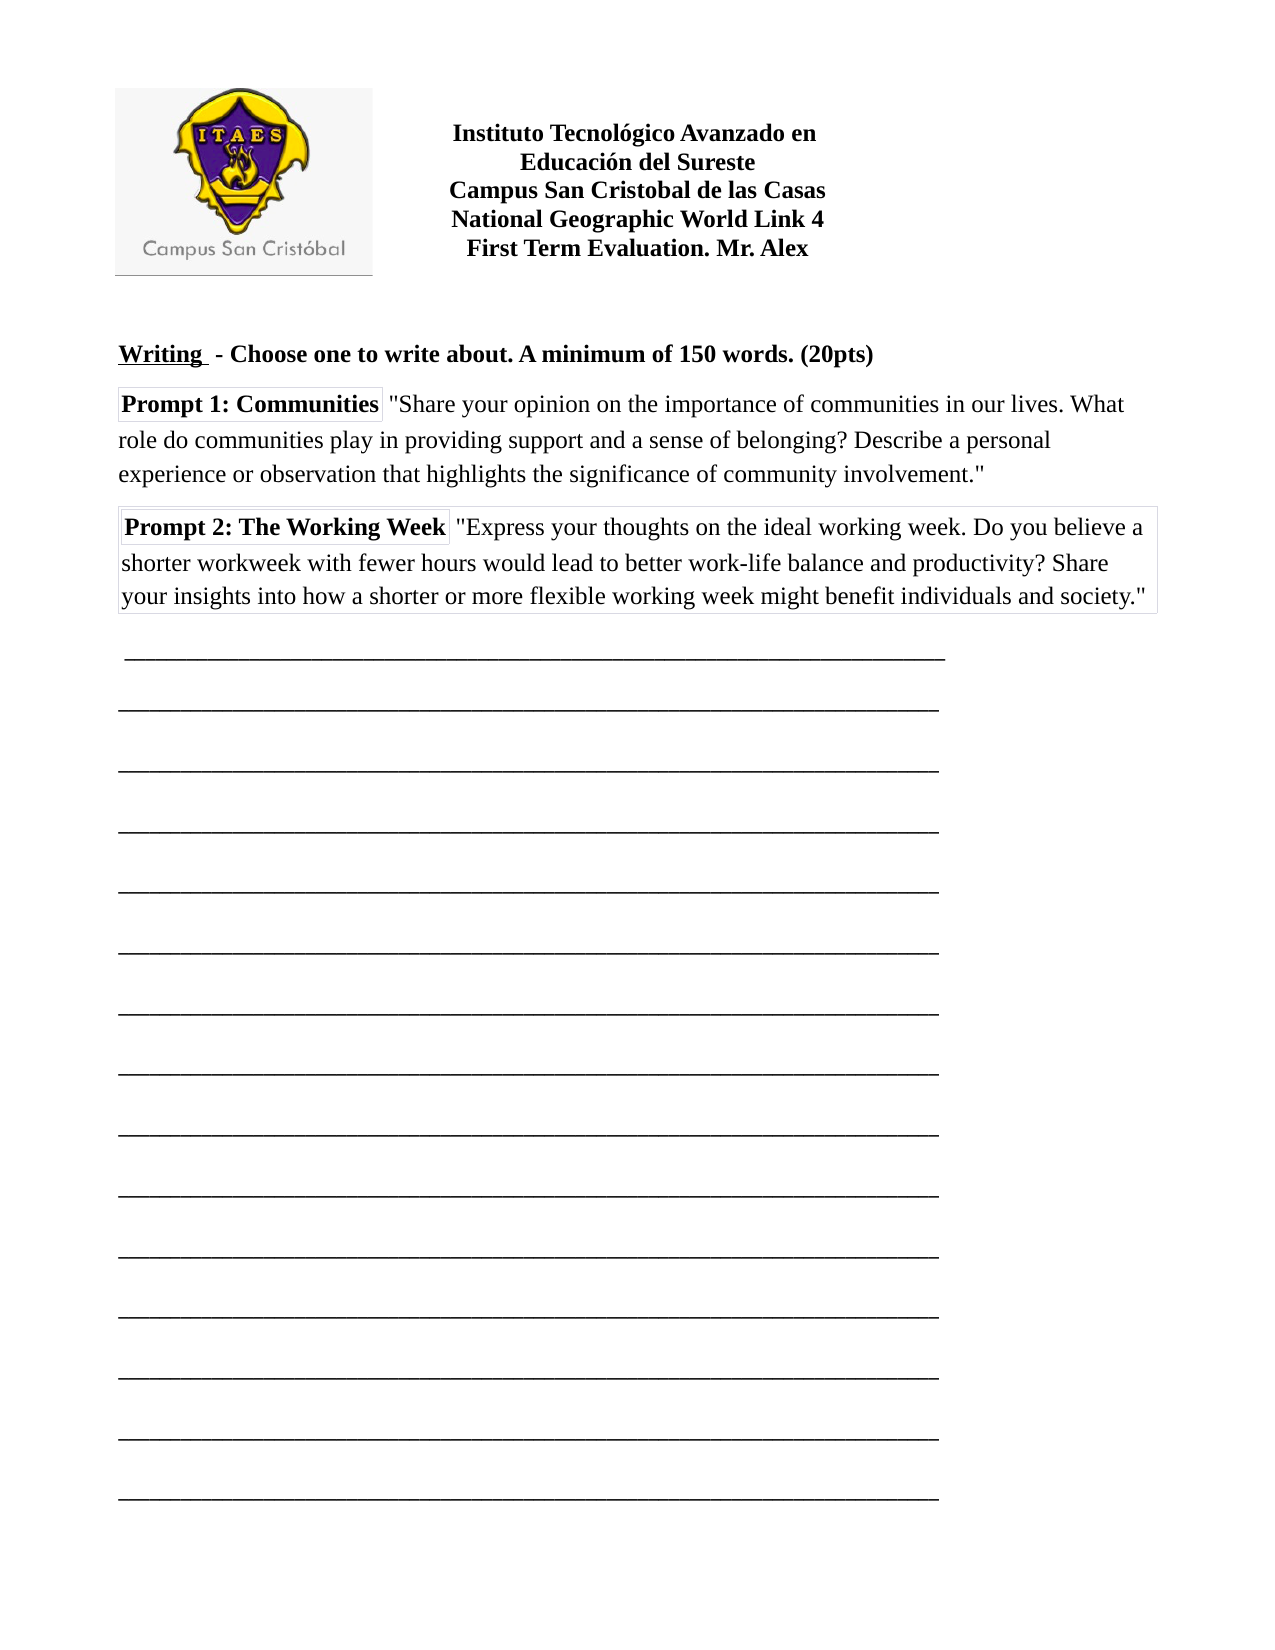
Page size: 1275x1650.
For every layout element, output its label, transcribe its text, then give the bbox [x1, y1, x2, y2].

text _______________________________________________________________________________ [118, 1351, 1157, 1383]
text _______________________________________________________________________________ [118, 805, 1157, 837]
text _______________________________________________________________________________ [118, 632, 1157, 664]
text _______________________________________________________________________________ [118, 1169, 1157, 1201]
text Prompt 2: The Working Week "Express your thoughts on the ideal working week. Do you believe a shorter workweek with fewer hours would lead to better work-life balance and productivity? Share your insights into how a shorter or more flexible working week might benefit individuals and society." [119, 507, 1157, 613]
text _______________________________________________________________________________ [118, 1291, 1157, 1323]
text _______________________________________________________________________________ [118, 683, 1157, 715]
text _______________________________________________________________________________ [118, 1230, 1157, 1262]
text _______________________________________________________________________________ [118, 1473, 1157, 1505]
text _______________________________________________________________________________ [118, 866, 1157, 897]
text Prompt 1: Communities "Share your opinion on the importance of communities in our lives. What role do communities play in providing support and a sense of belonging? Describe a personal experience or observation that highlights the significance of community involvement." [118, 387, 1157, 487]
text _______________________________________________________________________________ [118, 926, 1157, 958]
text Writing - Choose one to write about. A minimum of 150 words. (20pts) [118, 339, 1157, 368]
text _______________________________________________________________________________ [118, 1108, 1157, 1140]
picture [115, 88, 373, 276]
text _______________________________________________________________________________ [118, 987, 1157, 1019]
text _______________________________________________________________________________ [118, 1412, 1157, 1444]
text _______________________________________________________________________________ [118, 744, 1157, 776]
text _______________________________________________________________________________ [118, 1048, 1157, 1080]
